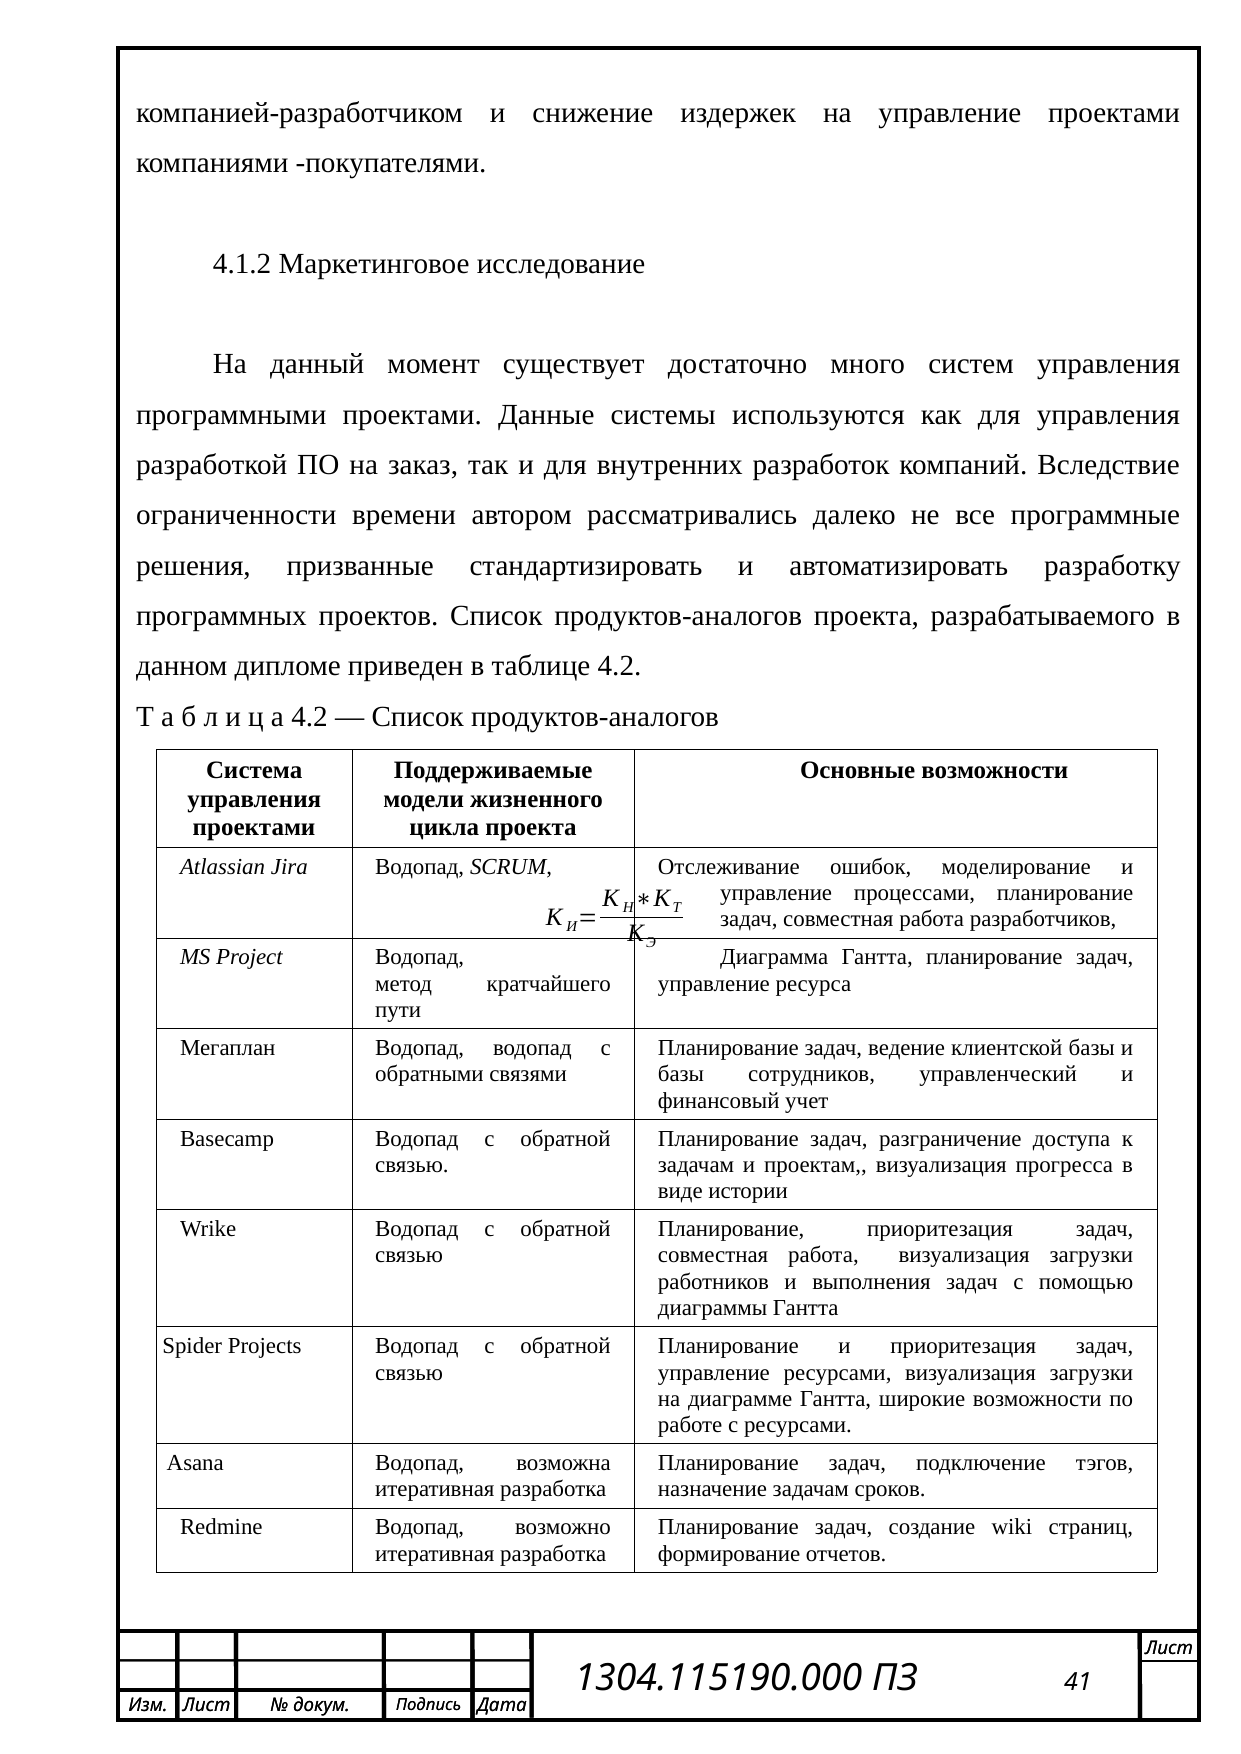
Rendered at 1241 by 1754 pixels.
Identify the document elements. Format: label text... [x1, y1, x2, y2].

table_cell Asana [157, 1444, 352, 1508]
table_header Поддерживаемые модели жизненного цикла проекта [353, 750, 634, 847]
table_cell Планирование, приоритезация задач, совместная работа, визуализация загрузки работников и выполнения задач с помощью диаграммы Гантта [635, 1210, 1157, 1326]
table_cell Redmine [157, 1509, 352, 1572]
table_cell MS Project [157, 939, 352, 1028]
table_cell Планирование и приоритезация задач, управление ресурсами, визуализация загрузки на диаграмме Гантта, широкие возможности по работе с ресурсами. [635, 1327, 1157, 1443]
table_cell Basecamp [157, 1120, 352, 1209]
table_cell Wrike [157, 1210, 352, 1326]
text На данный момент существует достаточно много систем управления программными проектами. Данные системы используются как для управления разработкой ПО на заказ, так и для внутренних разработок компаний. Вследствие ограниченности времени автором рассматривались далеко не все программные решения, призванные стандартизировать и автоматизировать разработку программных проектов. Список продуктов-аналогов проекта, разрабатываемого в данном дипломе приведен в таблице 4.2. [136, 347, 1181, 682]
table_cell Планирование задач, подключение тэгов, назначение задачам сроков. [635, 1444, 1157, 1508]
table_cell Водопад, водопад с обратными связями [353, 1029, 634, 1119]
text компанией-разработчиком и снижение издержек на управление проектами компаниями -покупателями. [136, 95, 1181, 179]
table_cell Планирование задач, ведение клиентской базы и базы сотрудников, управленческий и финансовый учет [635, 1029, 1157, 1119]
table_cell Планирование задач, разграничение доступа к задачам и проектам,, визуализация прогресса в виде истории [635, 1120, 1157, 1209]
table_cell Водопад с обратной связью [353, 1210, 634, 1326]
text Т а б л и ц а 4.2 — Список продуктов-аналогов [136, 699, 1181, 732]
table_cell Водопад, возможна итеративная разработка [353, 1444, 634, 1508]
table_cell Диаграмма Гантта, планирование задач, управление ресурса [635, 939, 1157, 1028]
table_cell Водопад, возможно итеративная разработка [353, 1509, 634, 1572]
table_header Система управления проектами [157, 750, 352, 847]
table_cell Мегаплан [157, 1029, 352, 1119]
text 4.1.2 Маркетинговое исследование [136, 246, 1181, 279]
table_cell Spider Projects [157, 1327, 352, 1443]
table_cell Водопад с обратной связью. [353, 1120, 634, 1209]
table_cell Водопад, SCRUM, [353, 848, 634, 937]
table_cell Atlassian Jira [157, 848, 352, 937]
table_cell Отслеживание ошибок, моделирование и управление процессами, планирование задач, совместная работа разработчиков, [635, 848, 1157, 937]
table_header Основные возможности [635, 750, 1157, 847]
table_cell Планирование задач, создание wiki страниц, формирование отчетов. [635, 1509, 1157, 1572]
table_cell Водопад с обратной связью [353, 1327, 634, 1443]
table_cell Водопад, метод кратчайшего пути [353, 939, 634, 1028]
